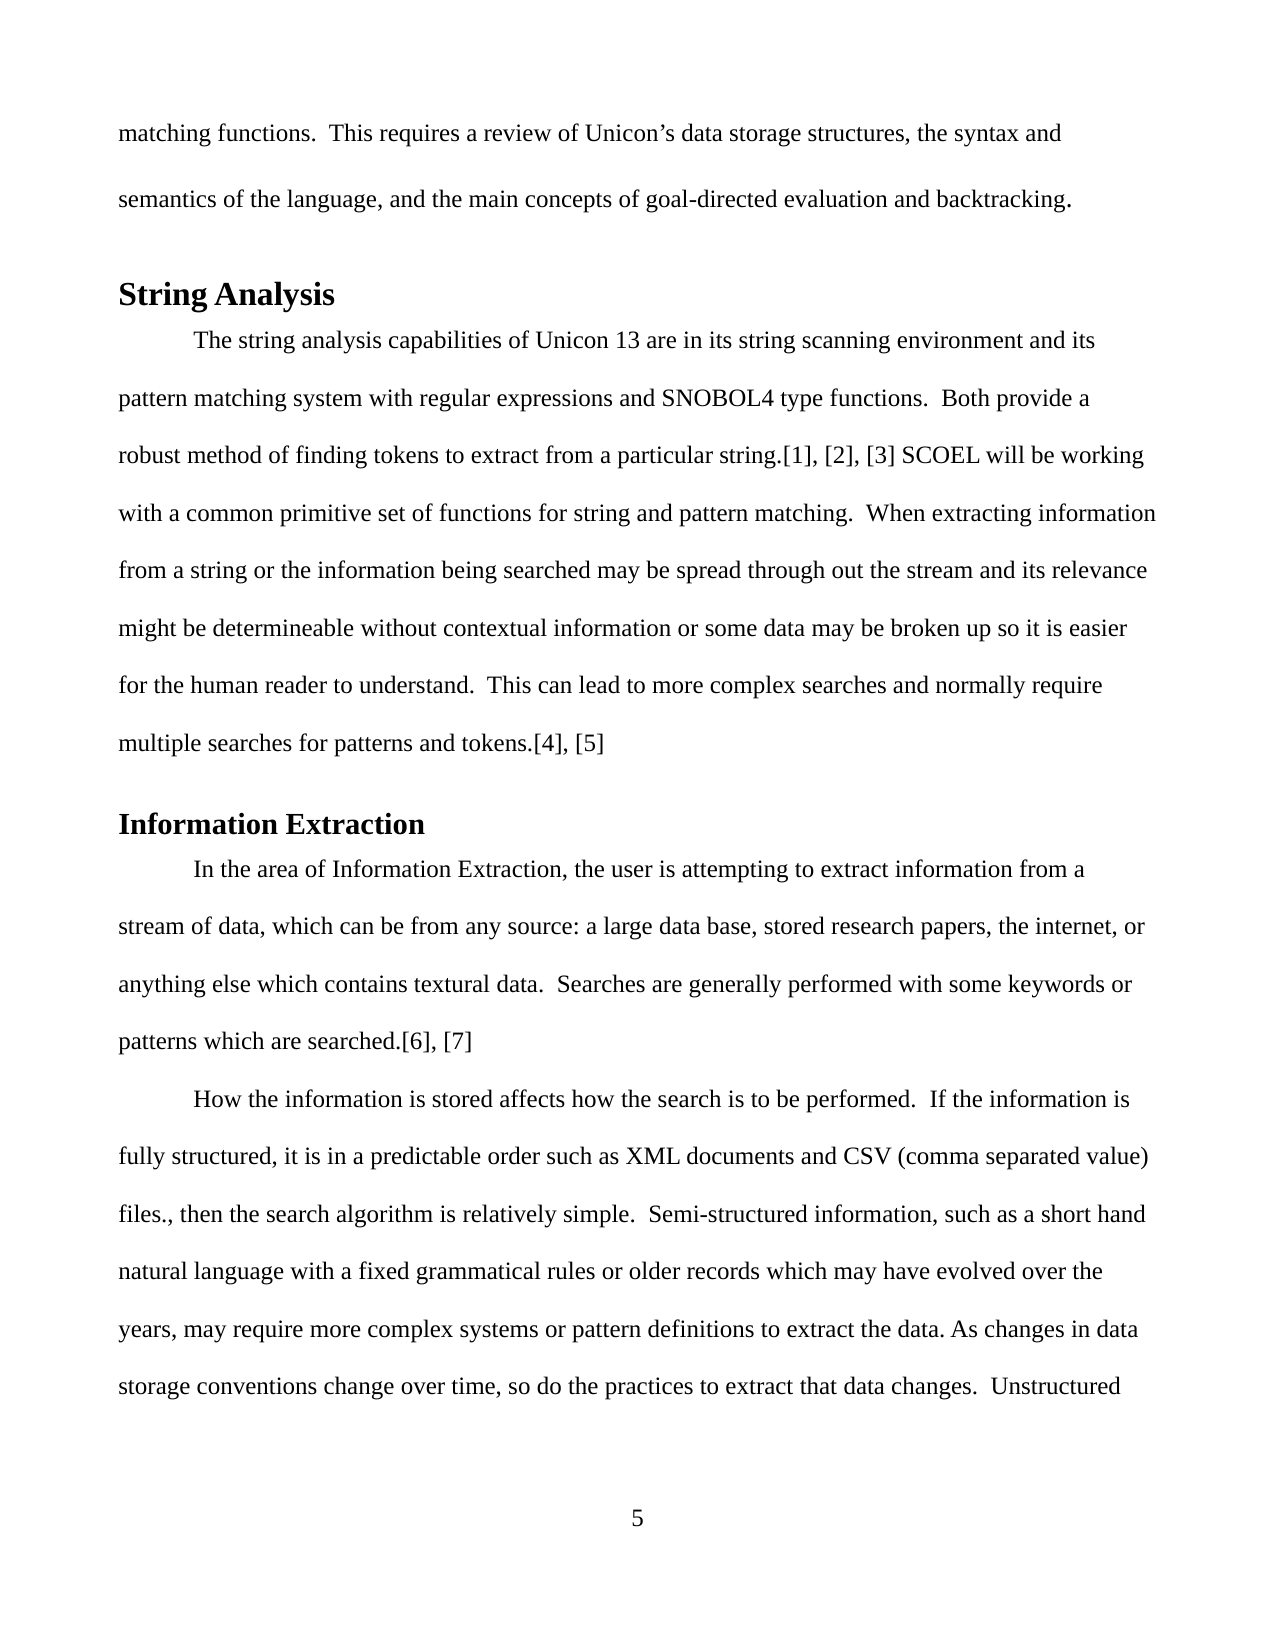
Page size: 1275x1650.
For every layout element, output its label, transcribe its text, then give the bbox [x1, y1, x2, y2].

text matching functions. This requires a review of Unicon’s data storage structures, the syntax and semantics of the language, and the main concepts of goal-directed evaluation and backtracking. [118, 118, 1157, 215]
text How the information is stored affects how the search is to be performed. If the information is fully structured, it is in a predictable order such as XML documents and CSV (comma separated value) files., then the search algorithm is relatively simple. Semi-structured information, such as a short hand natural language with a fixed grammatical rules or older records which may have evolved over the years, may require more complex systems or pattern definitions to extract the data. As changes in data storage conventions change over time, so do the practices to extract that data changes. Unstructured [118, 1084, 1157, 1400]
text The string analysis capabilities of Unicon 13 are in its string scanning environment and its pattern matching system with regular expressions and SNOBOL4 type functions. Both provide a robust method of finding tokens to extract from a particular string.[1], [2]⁠, [3]⁠ SCOEL will be working with a common primitive set of functions for string and pattern matching. When extracting information from a string or the information being searched may be spread through out the stream and its relevance might be determineable without contextual information or some data may be broken up so it is easier for the human reader to understand. This can lead to more complex searches and normally require multiple searches for patterns and tokens.[4], [5]⁠ [118, 325, 1157, 756]
subtitle Information Extraction [118, 806, 1157, 841]
text In the area of Information Extraction, the user is attempting to extract information from a stream of data, which can be from any source: a large data base, stored research papers, the internet, or anything else which contains textural data. Searches are generally performed with some keywords or patterns which are searched.[6], [7]⁠ [118, 854, 1157, 1055]
subtitle String Analysis [118, 274, 1157, 313]
